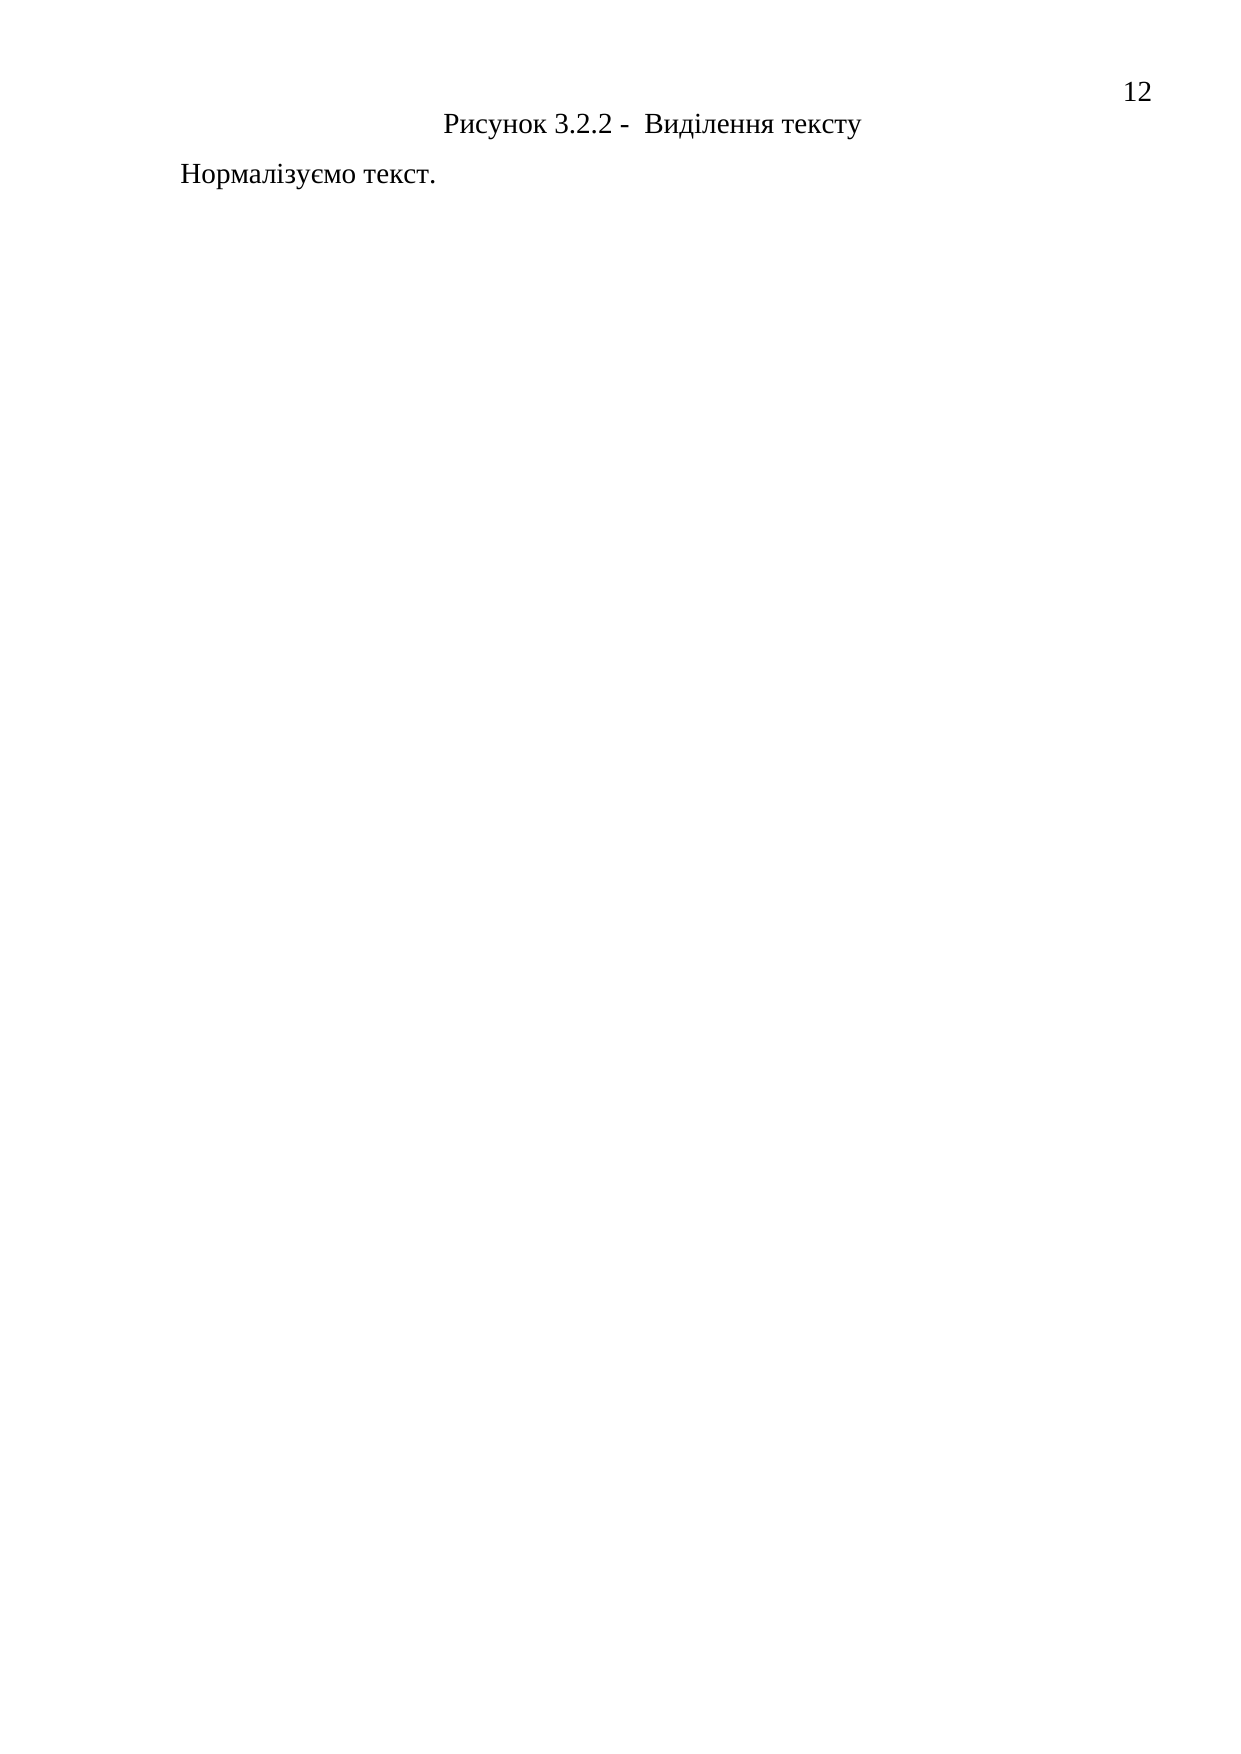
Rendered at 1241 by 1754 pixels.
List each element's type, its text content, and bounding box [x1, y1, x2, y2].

text Нормалізуємо текст. [106, 157, 1198, 190]
subtitle Виділення тексту [106, 106, 1198, 140]
